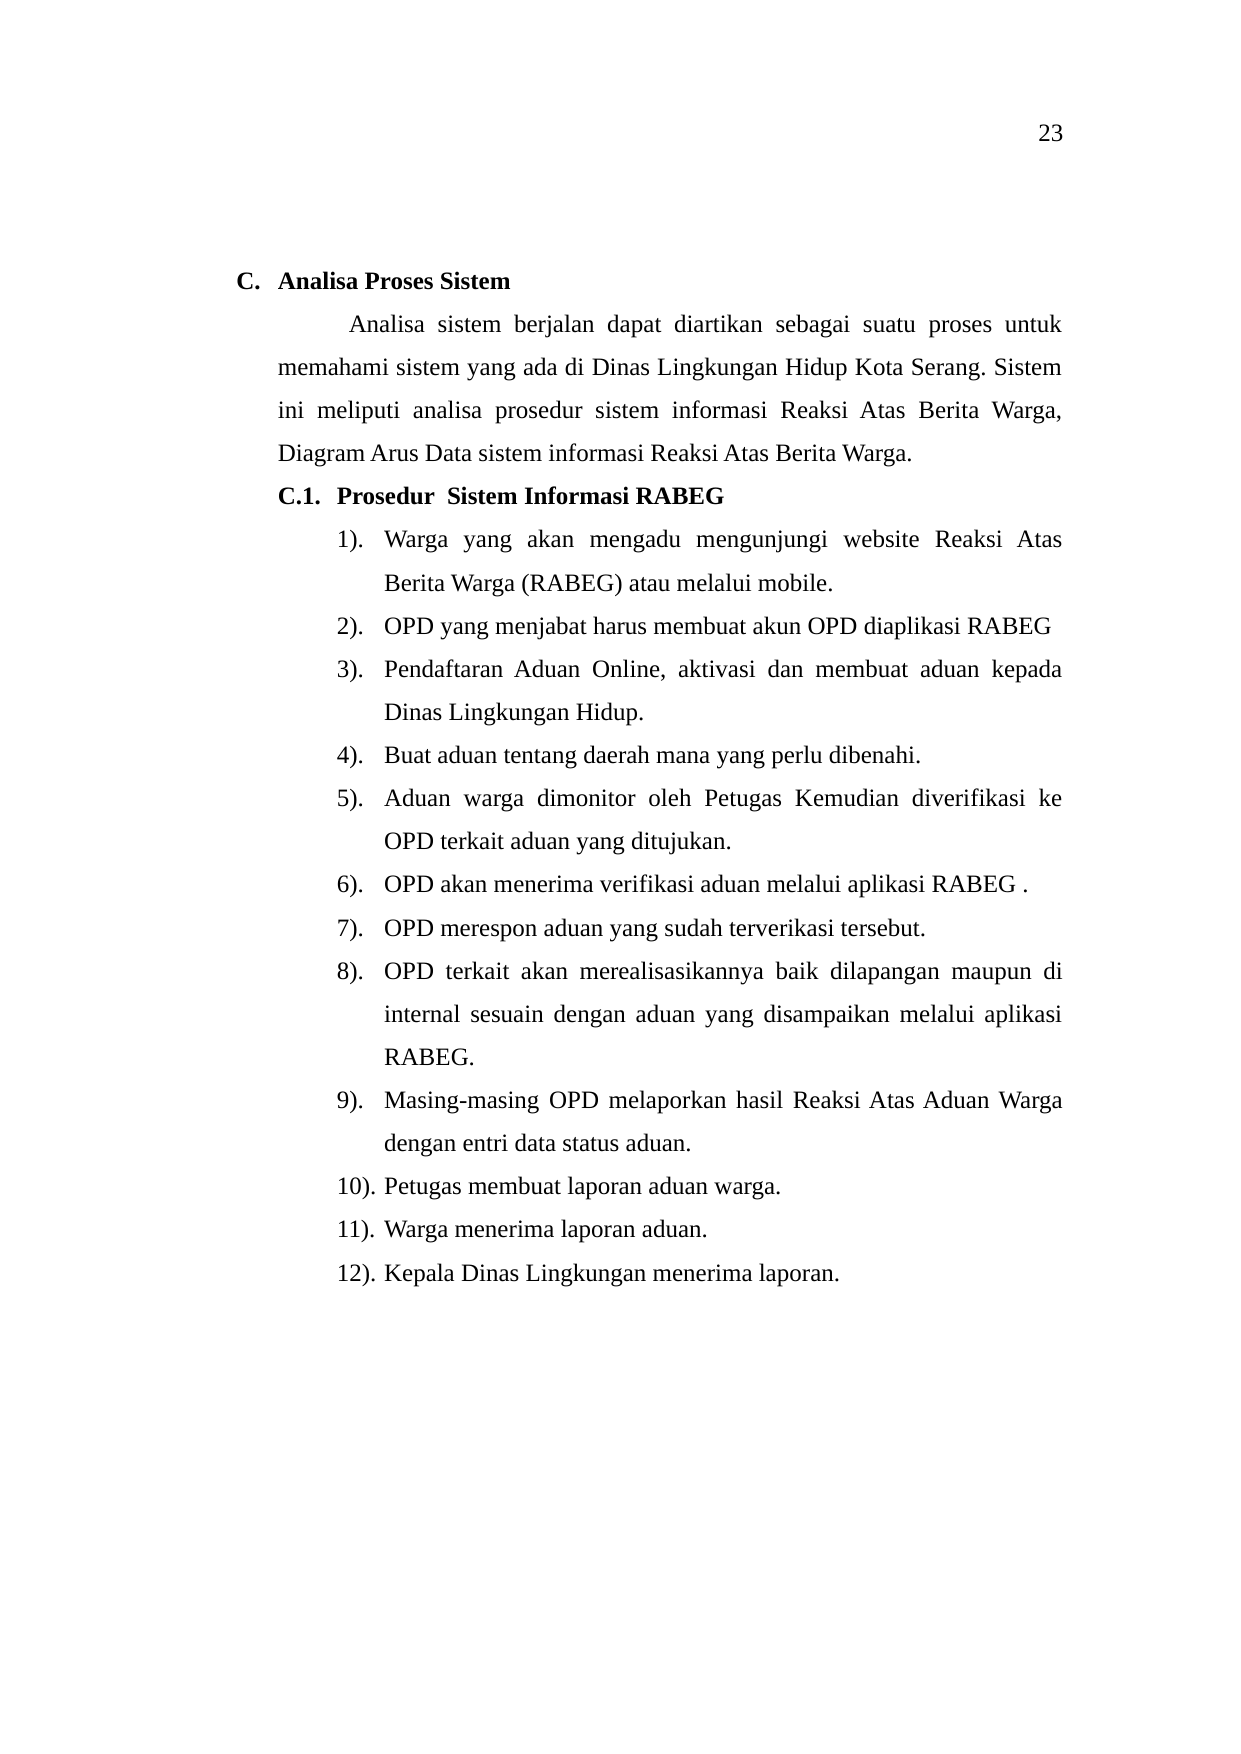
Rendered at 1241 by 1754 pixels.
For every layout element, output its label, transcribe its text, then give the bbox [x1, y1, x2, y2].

list Warga yang akan mengadu mengunjungi website Reaksi Atas Berita Warga (RABEG) atau melalui mobile. [337, 524, 1063, 596]
list Masing-masing OPD melaporkan hasil Reaksi Atas Aduan Warga dengan entri data status aduan. [337, 1085, 1063, 1157]
list Warga menerima laporan aduan. [337, 1214, 1063, 1243]
list Petugas membuat laporan aduan warga. [337, 1171, 1063, 1200]
list OPD terkait akan merealisasikannya baik dilapangan maupun di internal sesuain dengan aduan yang disampaikan melalui aplikasi RABEG. [337, 956, 1063, 1071]
list Kepala Dinas Lingkungan menerima laporan. [337, 1258, 1063, 1286]
list OPD merespon aduan yang sudah terverikasi tersebut. [337, 913, 1063, 941]
list OPD yang menjabat harus membuat akun OPD diaplikasi RABEG [337, 611, 1063, 639]
list Pendaftaran Aduan Online, aktivasi dan membuat aduan kepada Dinas Lingkungan Hidup. [337, 654, 1063, 726]
list Aduan warga dimonitor oleh Petugas Kemudian diverifikasi ke OPD terkait aduan yang ditujukan. [337, 783, 1063, 855]
list OPD akan menerima verifikasi aduan melalui aplikasi RABEG . [337, 869, 1063, 898]
list Buat aduan tentang daerah mana yang perlu dibenahi. [337, 740, 1063, 769]
list Analisa Proses Sistem [236, 266, 1063, 294]
list Prosedur Sistem Informasi RABEG [278, 481, 1063, 510]
text Analisa sistem berjalan dapat diartikan sebagai suatu proses untuk memahami sistem yang ada di Dinas Lingkungan Hidup Kota Serang. Sistem ini meliputi analisa prosedur sistem informasi Reaksi Atas Berita Warga, Diagram Arus Data sistem informasi Reaksi Atas Berita Warga. [278, 309, 1063, 467]
